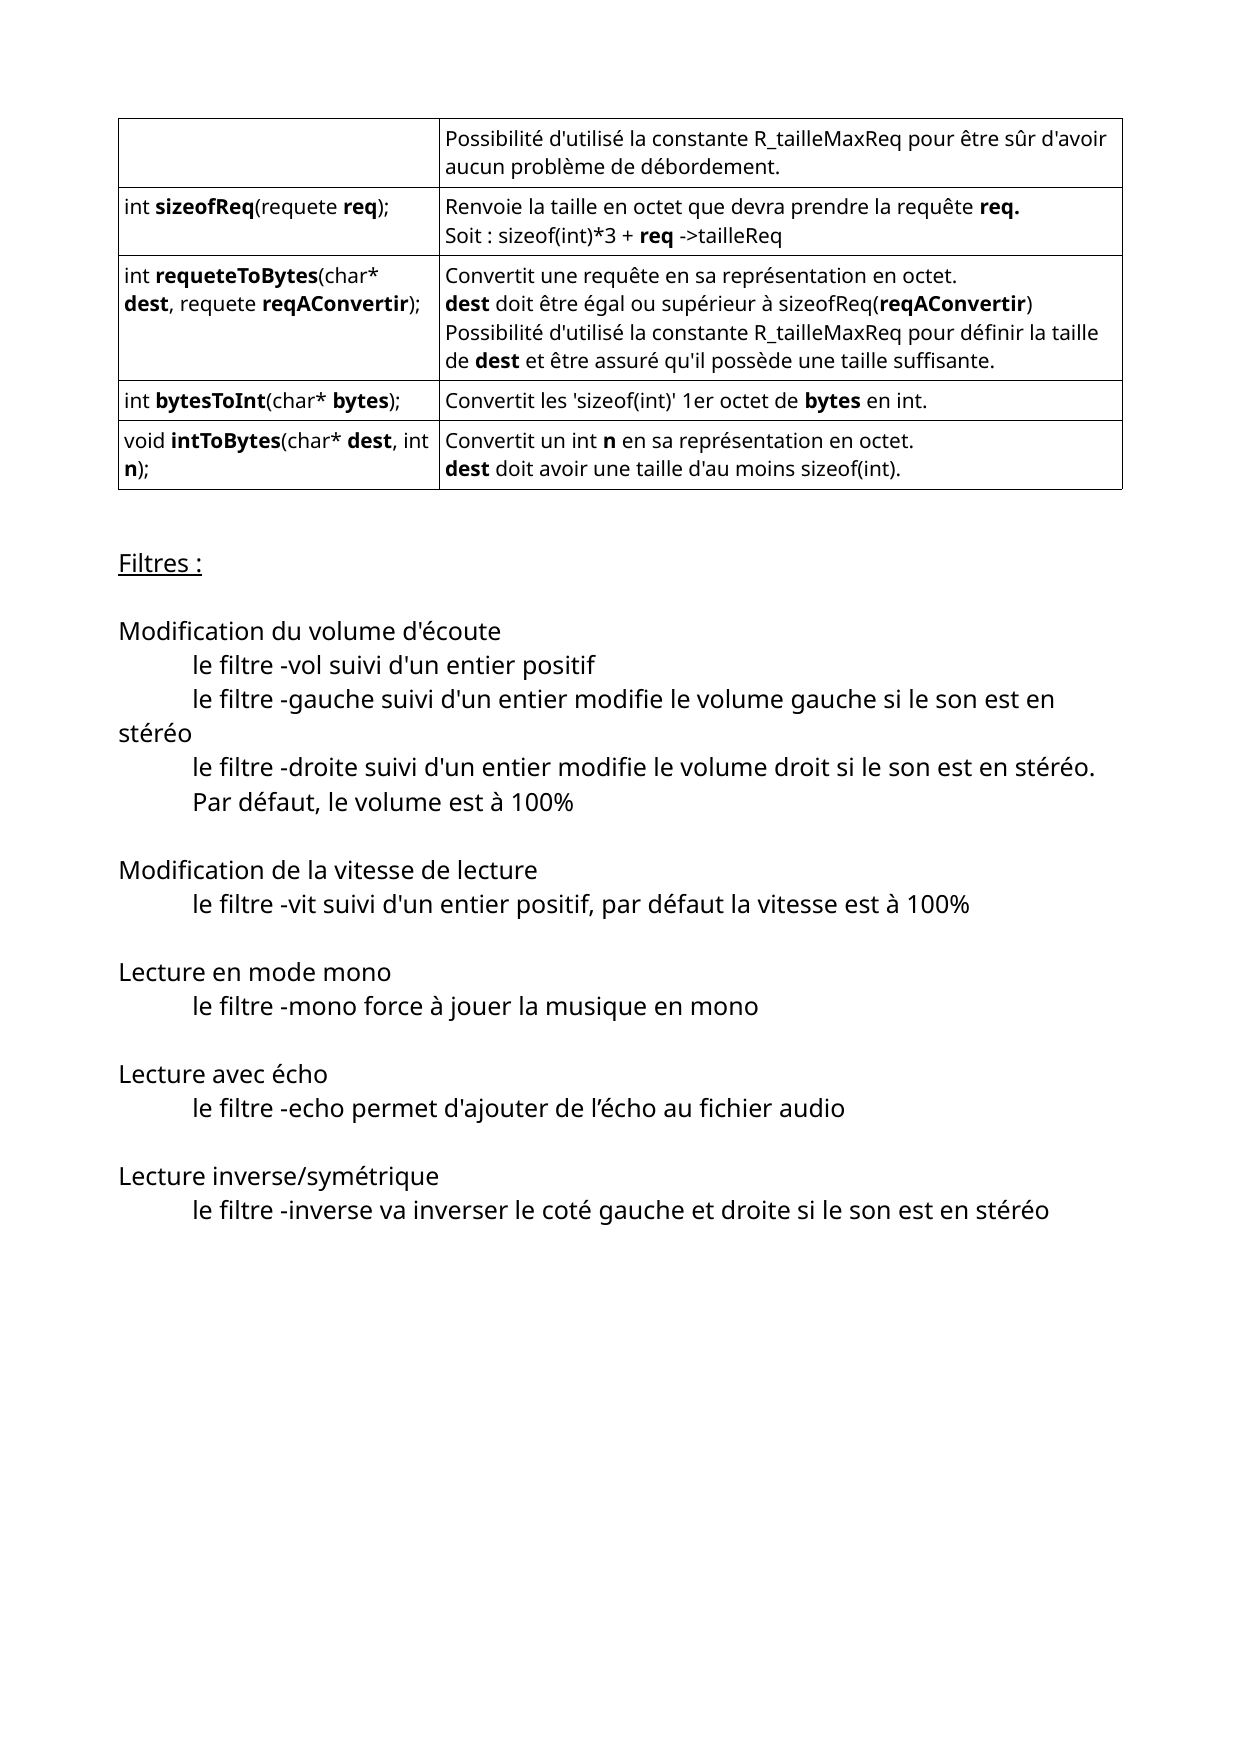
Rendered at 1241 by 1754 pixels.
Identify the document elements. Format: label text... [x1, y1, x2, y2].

table_cell Convertit une requête en sa représentation en octet. dest doit être égal ou supérieur à sizeofReq(reqAConvertir) Possibilité d'utilisé la constante R_tailleMaxReq pour définir la taille de dest et être assuré qu'il possède une taille suffisante. [440, 256, 1122, 380]
text Modification de la vitesse de lecture [118, 852, 1122, 886]
text Lecture en mode mono [118, 954, 1122, 988]
text le filtre -inverse va inverser le coté gauche et droite si le son est en stéréo [118, 1193, 1122, 1227]
text Modification du volume d'écoute [118, 614, 1122, 648]
table_cell Convertit un int n en sa représentation en octet. dest doit avoir une taille d'au moins sizeof(int). [440, 421, 1122, 489]
table_cell [119, 119, 439, 187]
table_cell Possibilité d'utilisé la constante R_tailleMaxReq pour être sûr d'avoir aucun problème de débordement. [440, 119, 1122, 187]
table_cell Convertit les 'sizeof(int)' 1er octet de bytes en int. [440, 381, 1122, 420]
table_cell int sizeofReq(requete req); [119, 188, 439, 255]
table_cell Renvoie la taille en octet que devra prendre la requête req. Soit : sizeof(int)*3 + req ->tailleReq [440, 188, 1122, 255]
table_cell int bytesToInt(char* bytes); [119, 381, 439, 420]
table_cell void intToBytes(char* dest, int n); [119, 421, 439, 489]
text le filtre -gauche suivi d'un entier modifie le volume gauche si le son est en stéréo [118, 682, 1122, 750]
text le filtre -echo permet d'ajouter de l’écho au fichier audio [118, 1091, 1122, 1125]
table_cell int requeteToBytes(char* dest, requete reqAConvertir); [119, 256, 439, 380]
text Lecture avec écho [118, 1057, 1122, 1091]
text Filtres : [118, 546, 1122, 580]
text le filtre -vit suivi d'un entier positif, par défaut la vitesse est à 100% [118, 886, 1122, 920]
text Par défaut, le volume est à 100% [118, 784, 1122, 818]
text le filtre -mono force à jouer la musique en mono [118, 988, 1122, 1023]
text le filtre -vol suivi d'un entier positif [118, 648, 1122, 682]
text le filtre -droite suivi d'un entier modifie le volume droit si le son est en stéréo. [118, 750, 1122, 784]
text Lecture inverse/symétrique [118, 1159, 1122, 1193]
